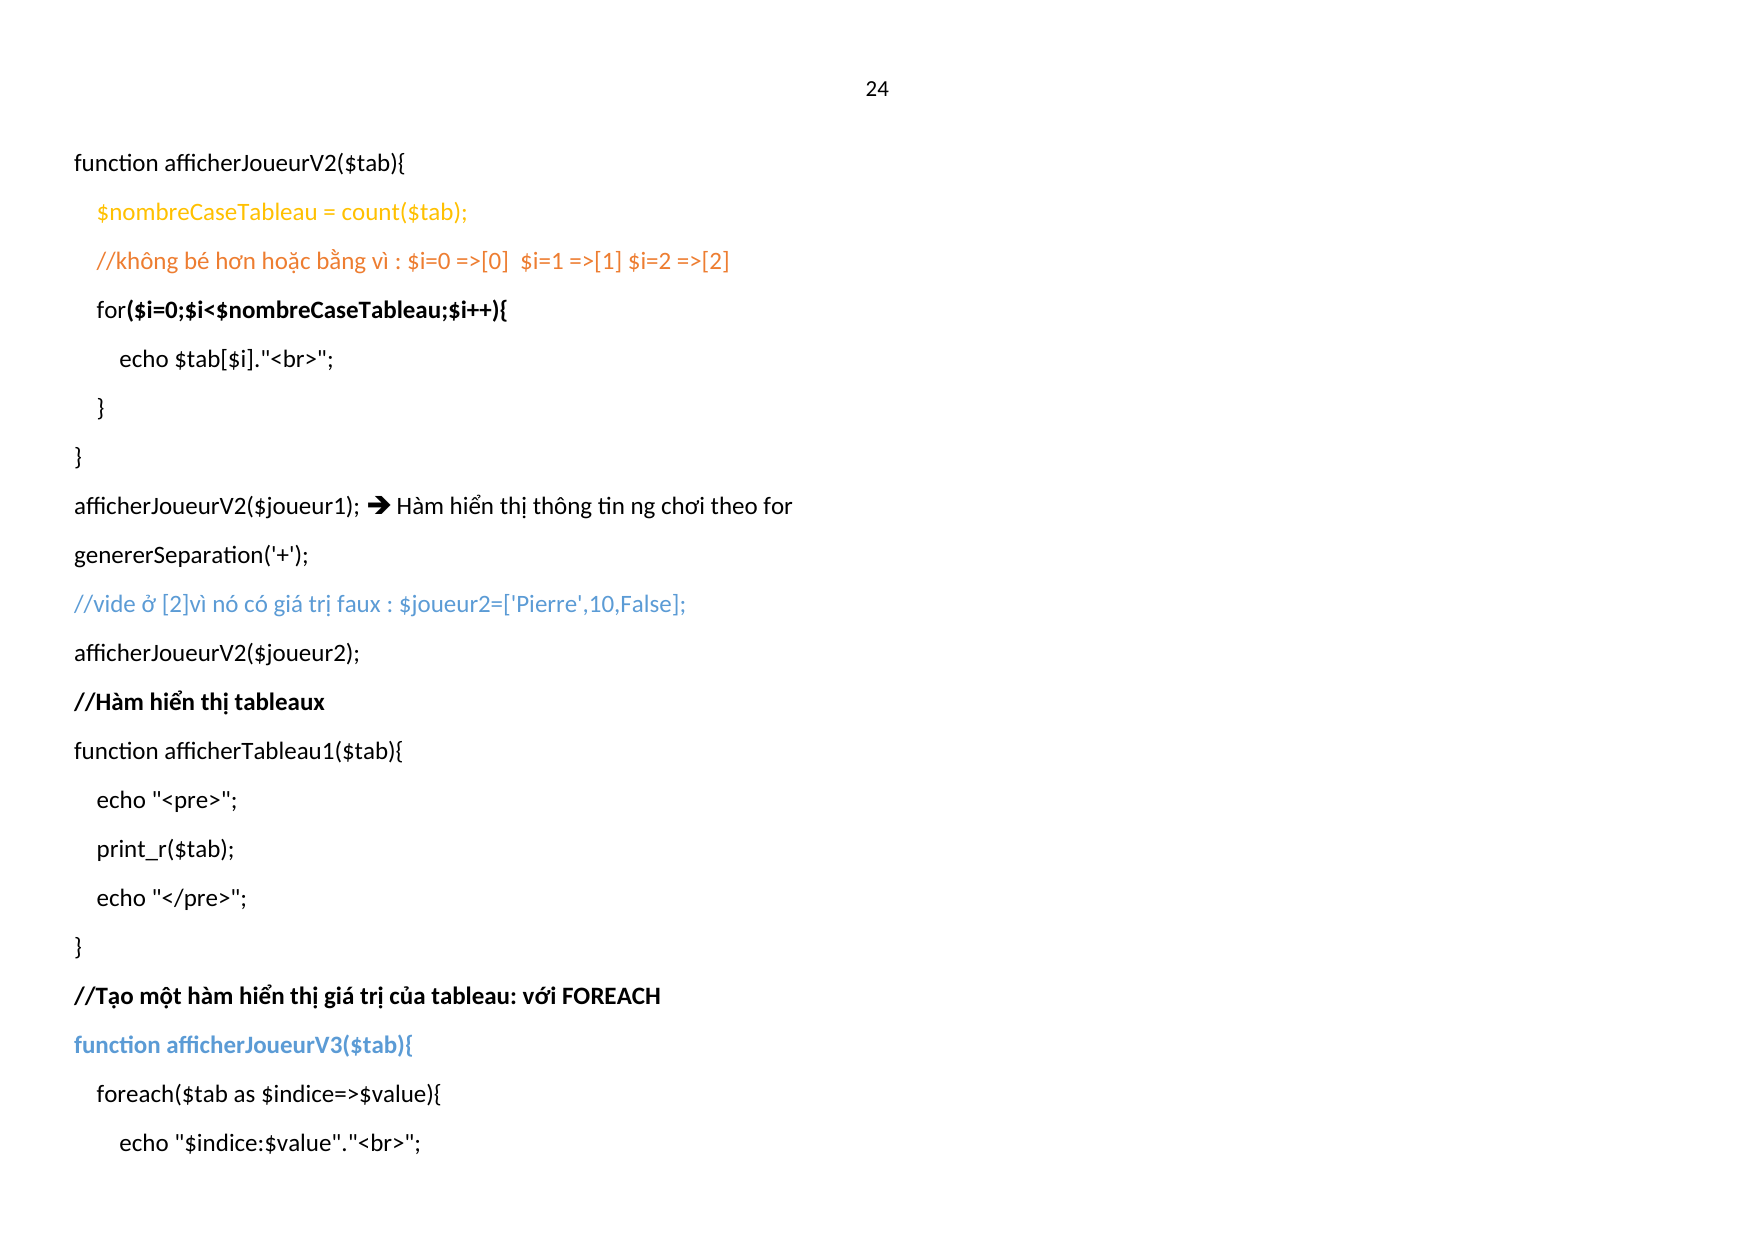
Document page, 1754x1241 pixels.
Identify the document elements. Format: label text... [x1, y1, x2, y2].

text print_r($tab); [74, 833, 1680, 863]
text $nombreCaseTableau = count($tab); [74, 197, 1680, 227]
text } [74, 441, 1680, 472]
text function afficherJoueurV3($tab){ [74, 1029, 1680, 1059]
text //Hàm hiển thị tableaux [74, 686, 1680, 717]
text echo "</pre>"; [74, 882, 1680, 912]
text echo "$indice:$value"."<br>"; [74, 1127, 1680, 1157]
text for($i=0;$i<$nombreCaseTableau;$i++){ [74, 294, 1680, 325]
text afficherJoueurV2($joueur2); [74, 637, 1680, 668]
text function afficherJoueurV2($tab){ [74, 148, 1680, 178]
text genererSeparation('+'); [74, 539, 1680, 570]
text //Tạo một hàm hiển thị giá trị của tableau: với FOREACH [74, 980, 1680, 1010]
text //vide ở [2]vì nó có giá trị faux : $joueur2=['Pierre',10,False]; [74, 588, 1680, 619]
text foreach($tab as $indice=>$value){ [74, 1078, 1680, 1108]
text //không bé hơn hoặc bằng vì : $i=0 =>[0] $i=1 =>[1] $i=2 =>[2] [74, 246, 1680, 276]
text afficherJoueurV2($joueur1);  Hàm hiển thị thông tin ng chơi theo for [74, 490, 1680, 521]
text echo "<pre>"; [74, 784, 1680, 814]
text } [74, 931, 1680, 961]
text echo $tab[$i]."<br>"; [74, 343, 1680, 374]
text function afficherTableau1($tab){ [74, 735, 1680, 766]
text } [74, 392, 1680, 423]
